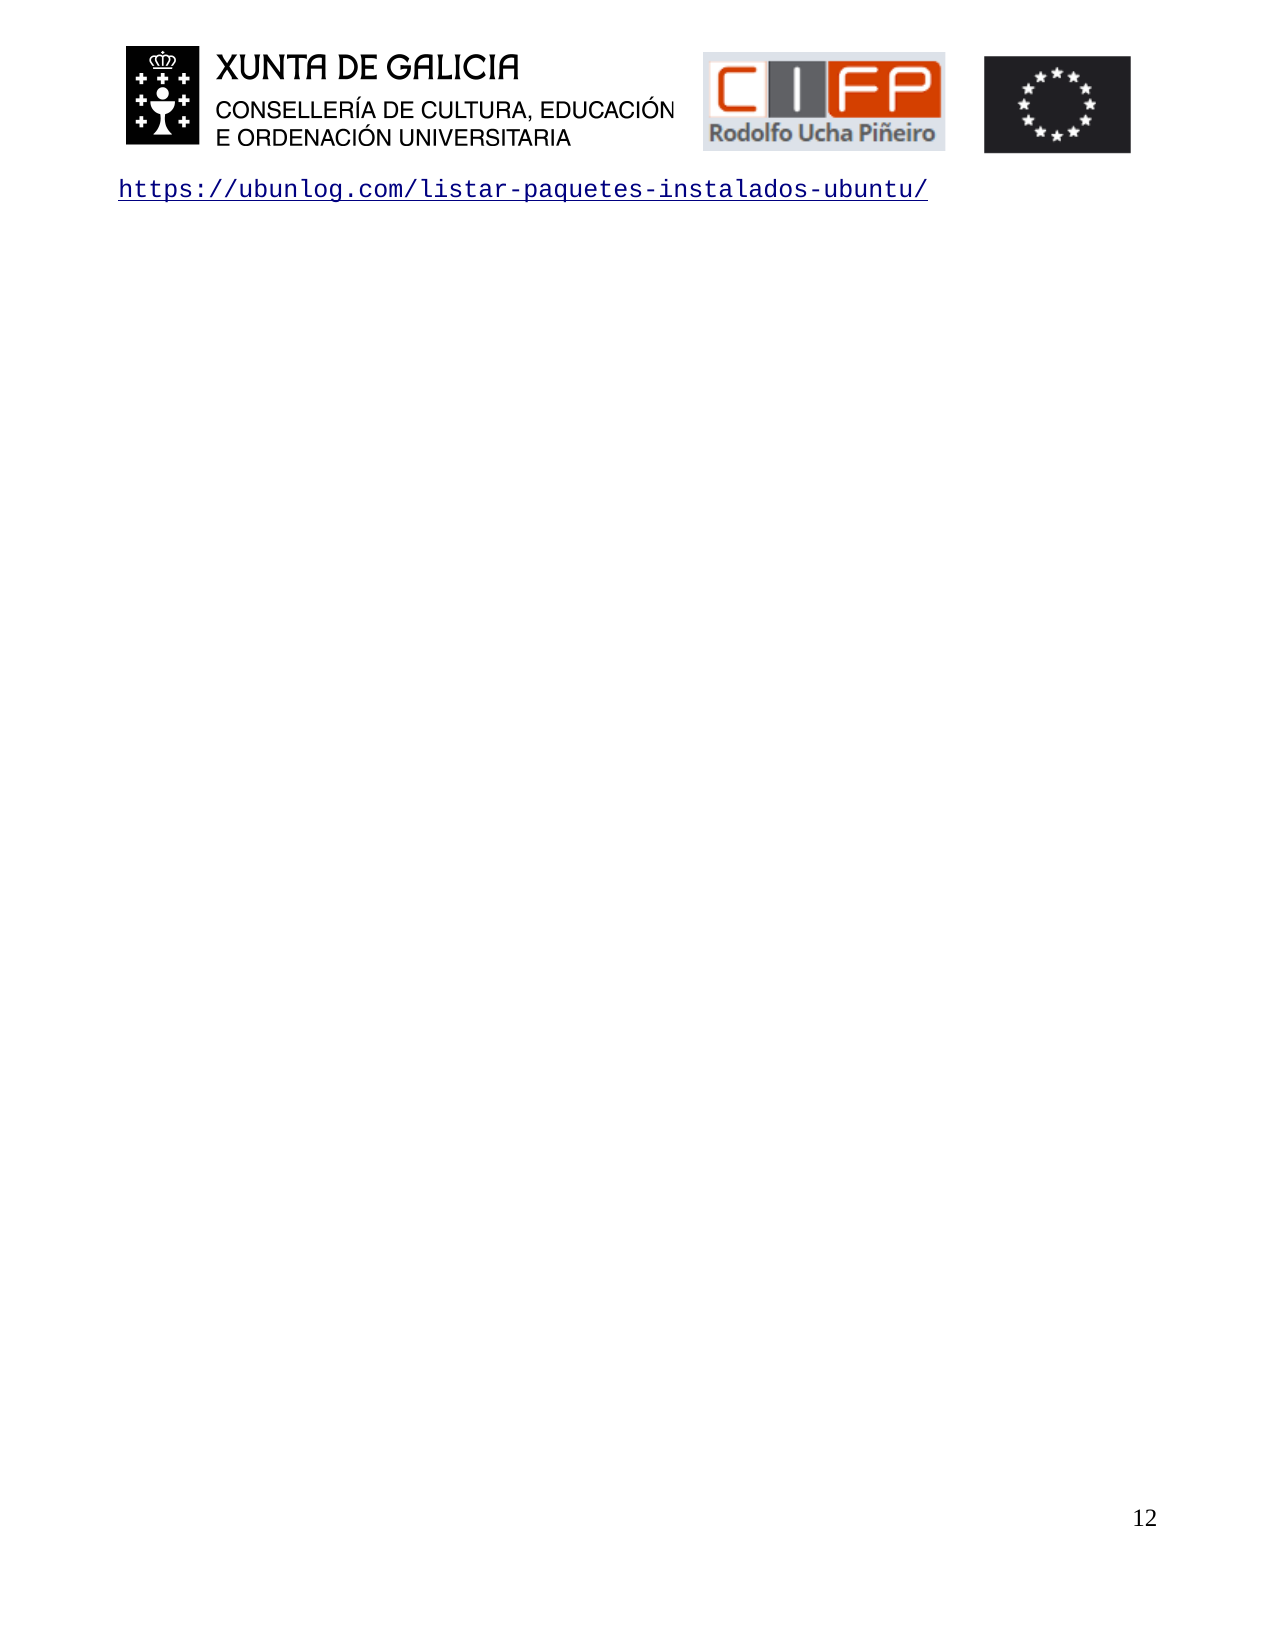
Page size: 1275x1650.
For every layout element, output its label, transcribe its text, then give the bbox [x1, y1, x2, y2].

picture [983, 55, 1134, 155]
picture [126, 46, 674, 146]
picture [703, 52, 946, 151]
text https://ubunlog.com/listar-paquetes-instalados-ubuntu/ [118, 176, 1157, 205]
